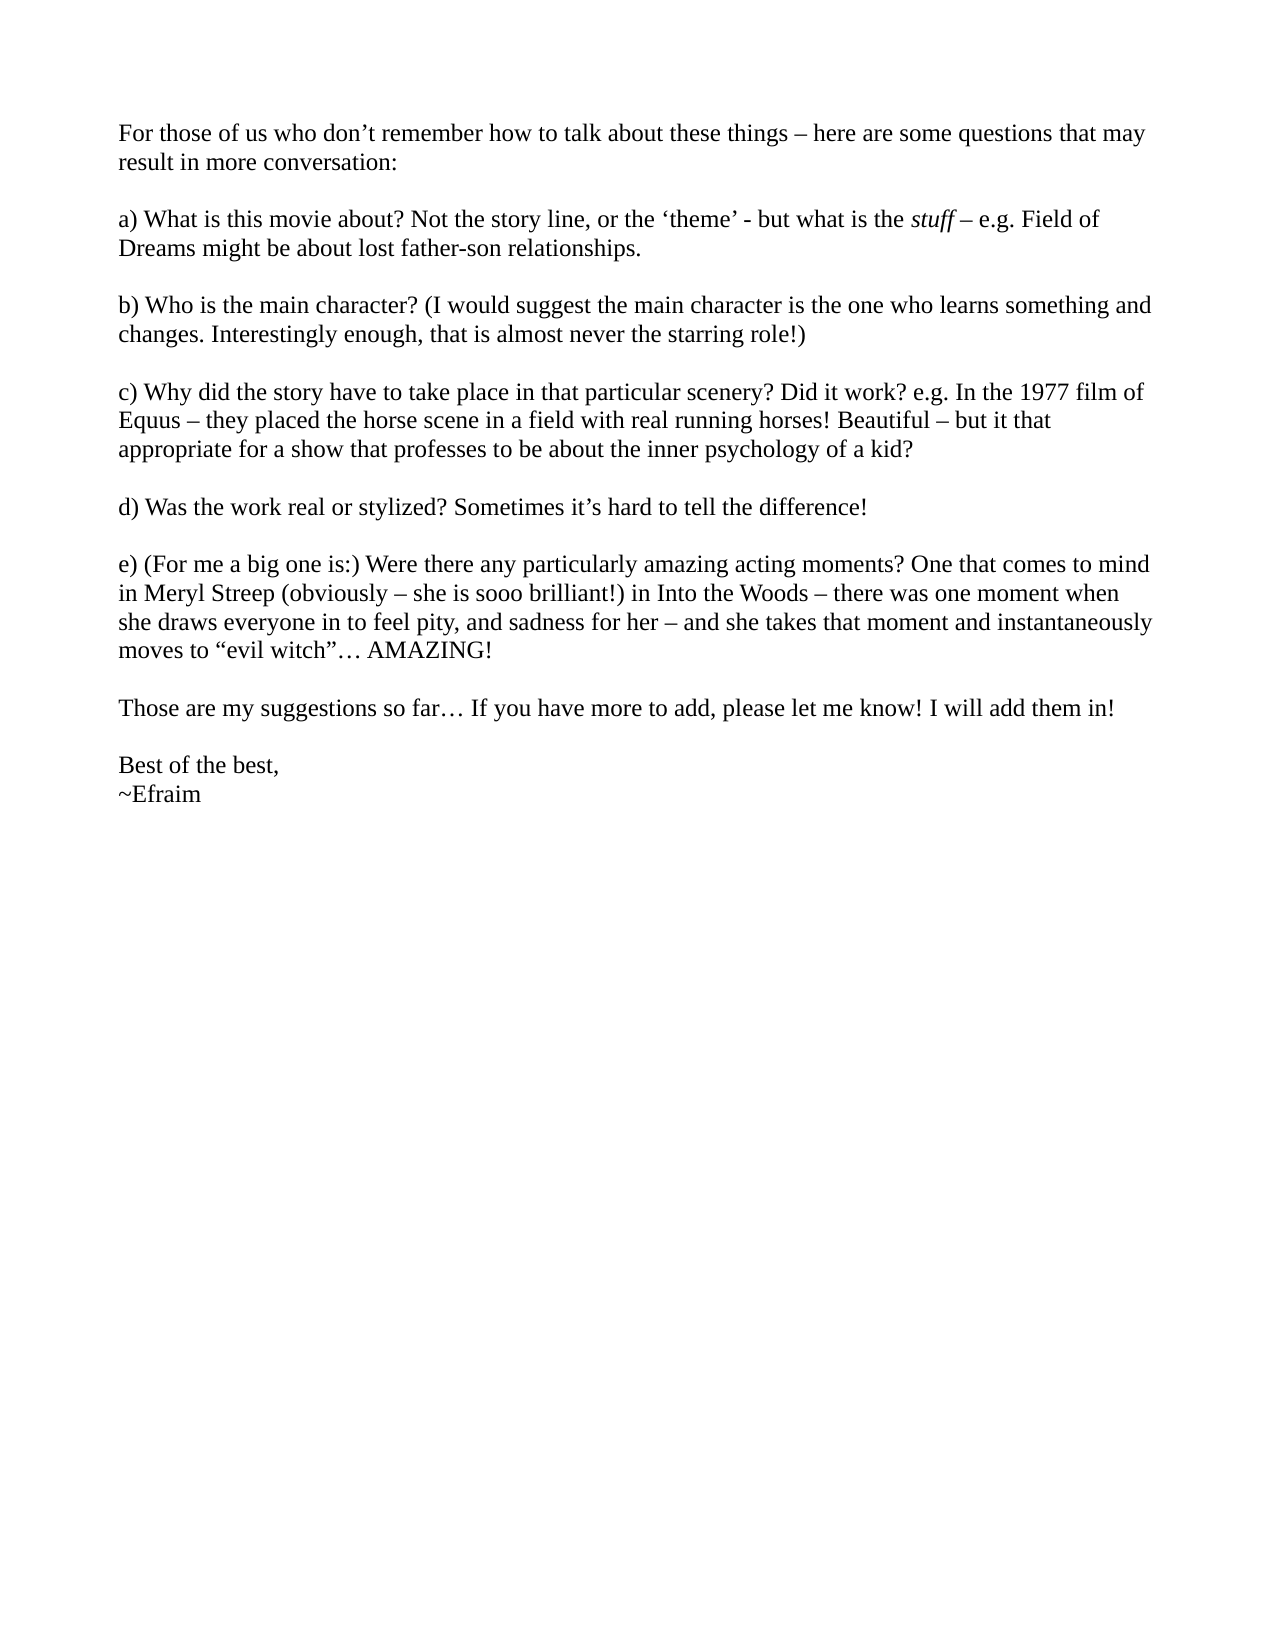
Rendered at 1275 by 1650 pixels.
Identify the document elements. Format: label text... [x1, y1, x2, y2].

text b) Who is the main character? (I would suggest the main character is the one who learns something and changes. Interestingly enough, that is almost never the starring role!) [118, 291, 1157, 348]
text Best of the best, ~Efraim [118, 751, 1157, 808]
text e) (For me a big one is:) Were there any particularly amazing acting moments? One that comes to mind in Meryl Streep (obviously – she is sooo brilliant!) in Into the Woods – there was one moment when she draws everyone in to feel pity, and sadness for her – and she takes that moment and instantaneously moves to “evil witch”… AMAZING! [118, 549, 1157, 664]
text d) Was the work real or stylized? Sometimes it’s hard to tell the difference! [118, 492, 1157, 521]
text c) Why did the story have to take place in that particular scenery? Did it work? e.g. In the 1977 film of Equus – they placed the horse scene in a field with real running horses! Beautiful – but it that appropriate for a show that professes to be about the inner psychology of a kid? [118, 377, 1157, 463]
text a) What is this movie about? Not the story line, or the ‘theme’ - but what is the stuff – e.g. Field of Dreams might be about lost father-son relationships. [118, 204, 1157, 262]
text For those of us who don’t remember how to talk about these things – here are some questions that may result in more conversation: [118, 118, 1157, 176]
text Those are my suggestions so far… If you have more to add, please let me know! I will add them in! [118, 693, 1157, 722]
